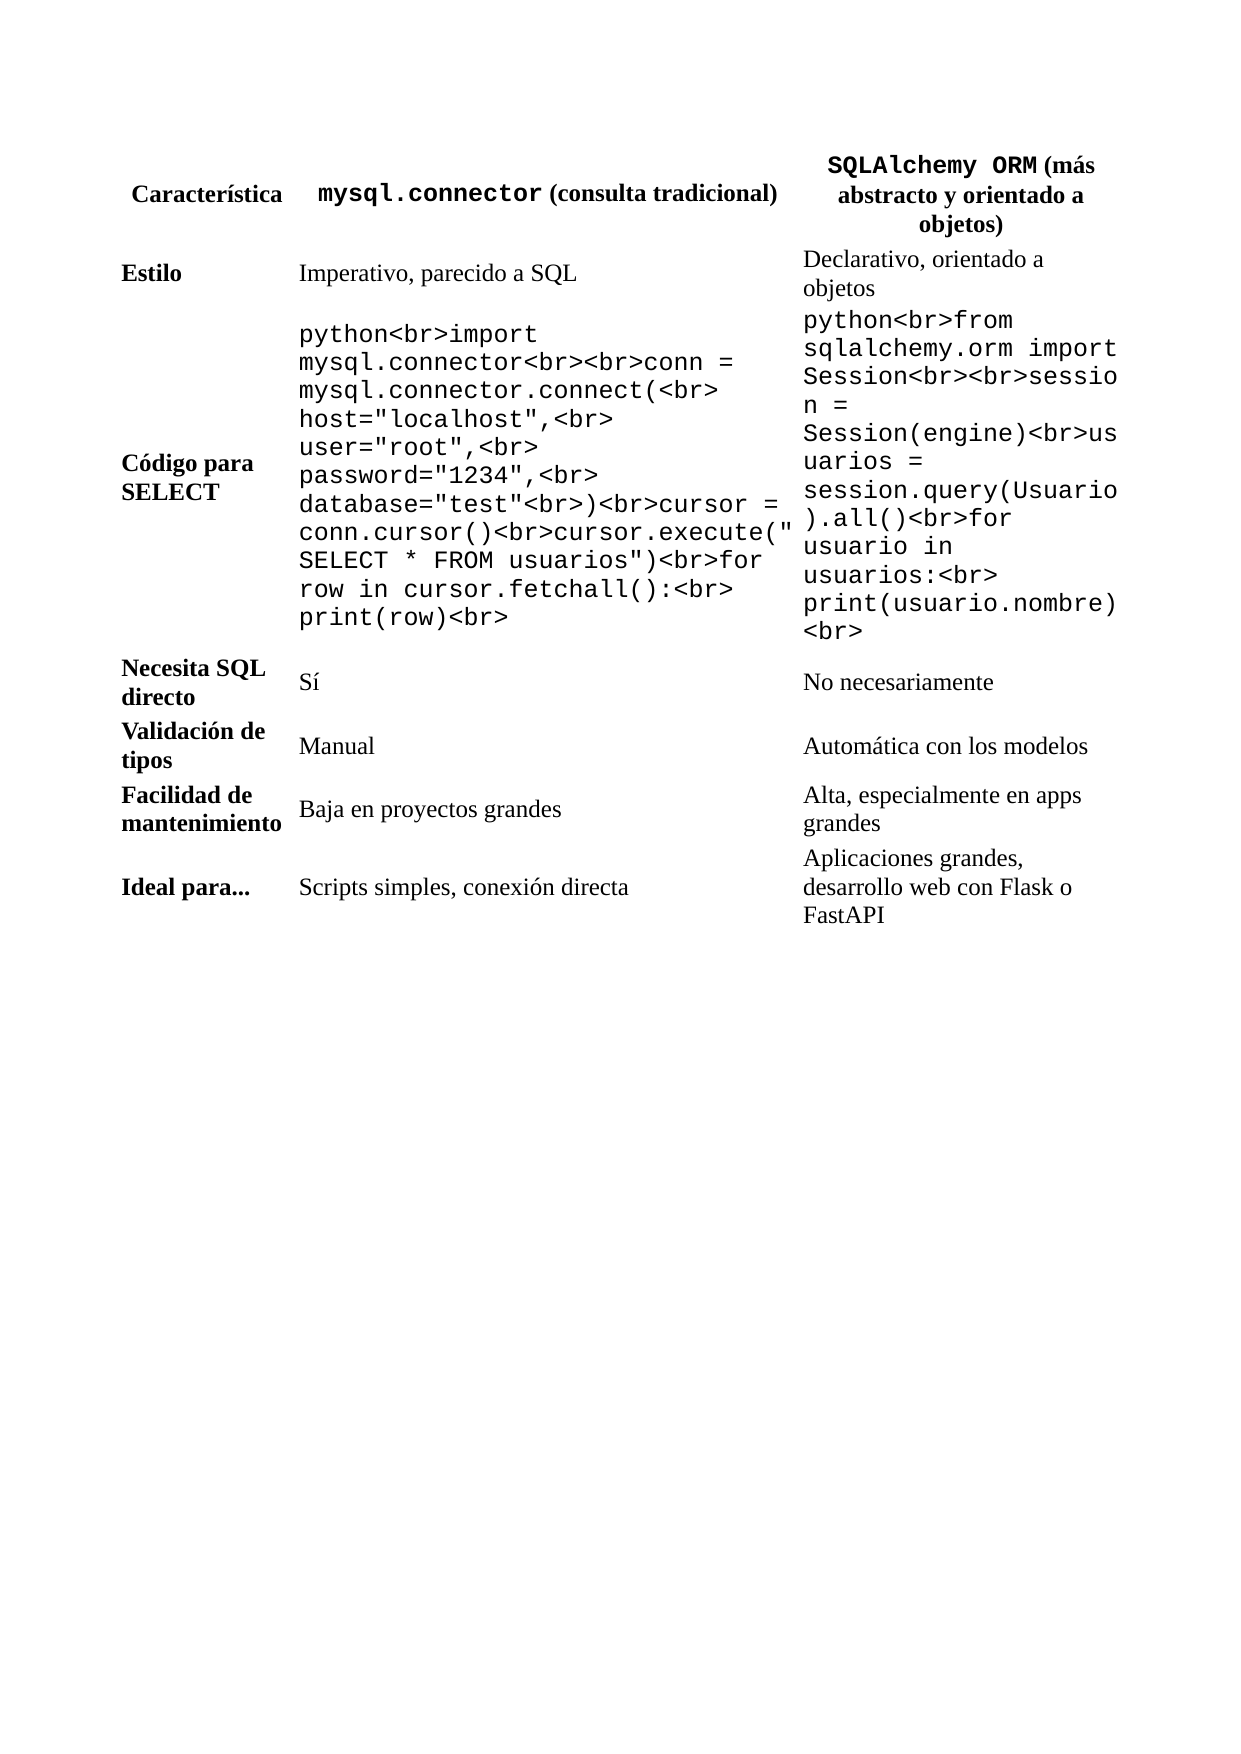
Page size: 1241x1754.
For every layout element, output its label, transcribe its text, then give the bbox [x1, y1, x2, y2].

table_cell Estilo [118, 241, 296, 304]
table_cell Necesita SQL directo [118, 650, 296, 713]
table_cell python<br>from sqlalchemy.orm import Session<br><br>session = Session(engine)<br>usuarios = session.query(Usuario).all()<br>for usuario in usuarios:<br> print(usuario.nombre)<br> [800, 304, 1122, 650]
table_cell Ideal para... [118, 840, 296, 932]
table_cell No necesariamente [800, 650, 1122, 713]
table_cell Sí [296, 650, 800, 713]
table_cell Manual [296, 714, 800, 777]
table_cell Código para SELECT [118, 304, 296, 650]
table_cell Facilidad de mantenimiento [118, 777, 296, 840]
table_cell Alta, especialmente en apps grandes [800, 777, 1122, 840]
table_cell Validación de tipos [118, 714, 296, 777]
table_header mysql.connector (consulta tradicional) [296, 147, 800, 241]
table_cell Scripts simples, conexión directa [296, 840, 800, 932]
table_cell Baja en proyectos grandes [296, 777, 800, 840]
table_cell Aplicaciones grandes, desarrollo web con Flask o FastAPI [800, 840, 1122, 932]
table_cell Declarativo, orientado a objetos [800, 241, 1122, 304]
table_header Característica [118, 147, 296, 241]
table_header SQLAlchemy ORM (más abstracto y orientado a objetos) [800, 147, 1122, 241]
table_cell python<br>import mysql.connector<br><br>conn = mysql.connector.connect(<br> host="localhost",<br> user="root",<br> password="1234",<br> database="test"<br>)<br>cursor = conn.cursor()<br>cursor.execute("SELECT * FROM usuarios")<br>for row in cursor.fetchall():<br> print(row)<br> [296, 304, 800, 650]
table_cell Automática con los modelos [800, 714, 1122, 777]
table_cell Imperativo, parecido a SQL [296, 241, 800, 304]
